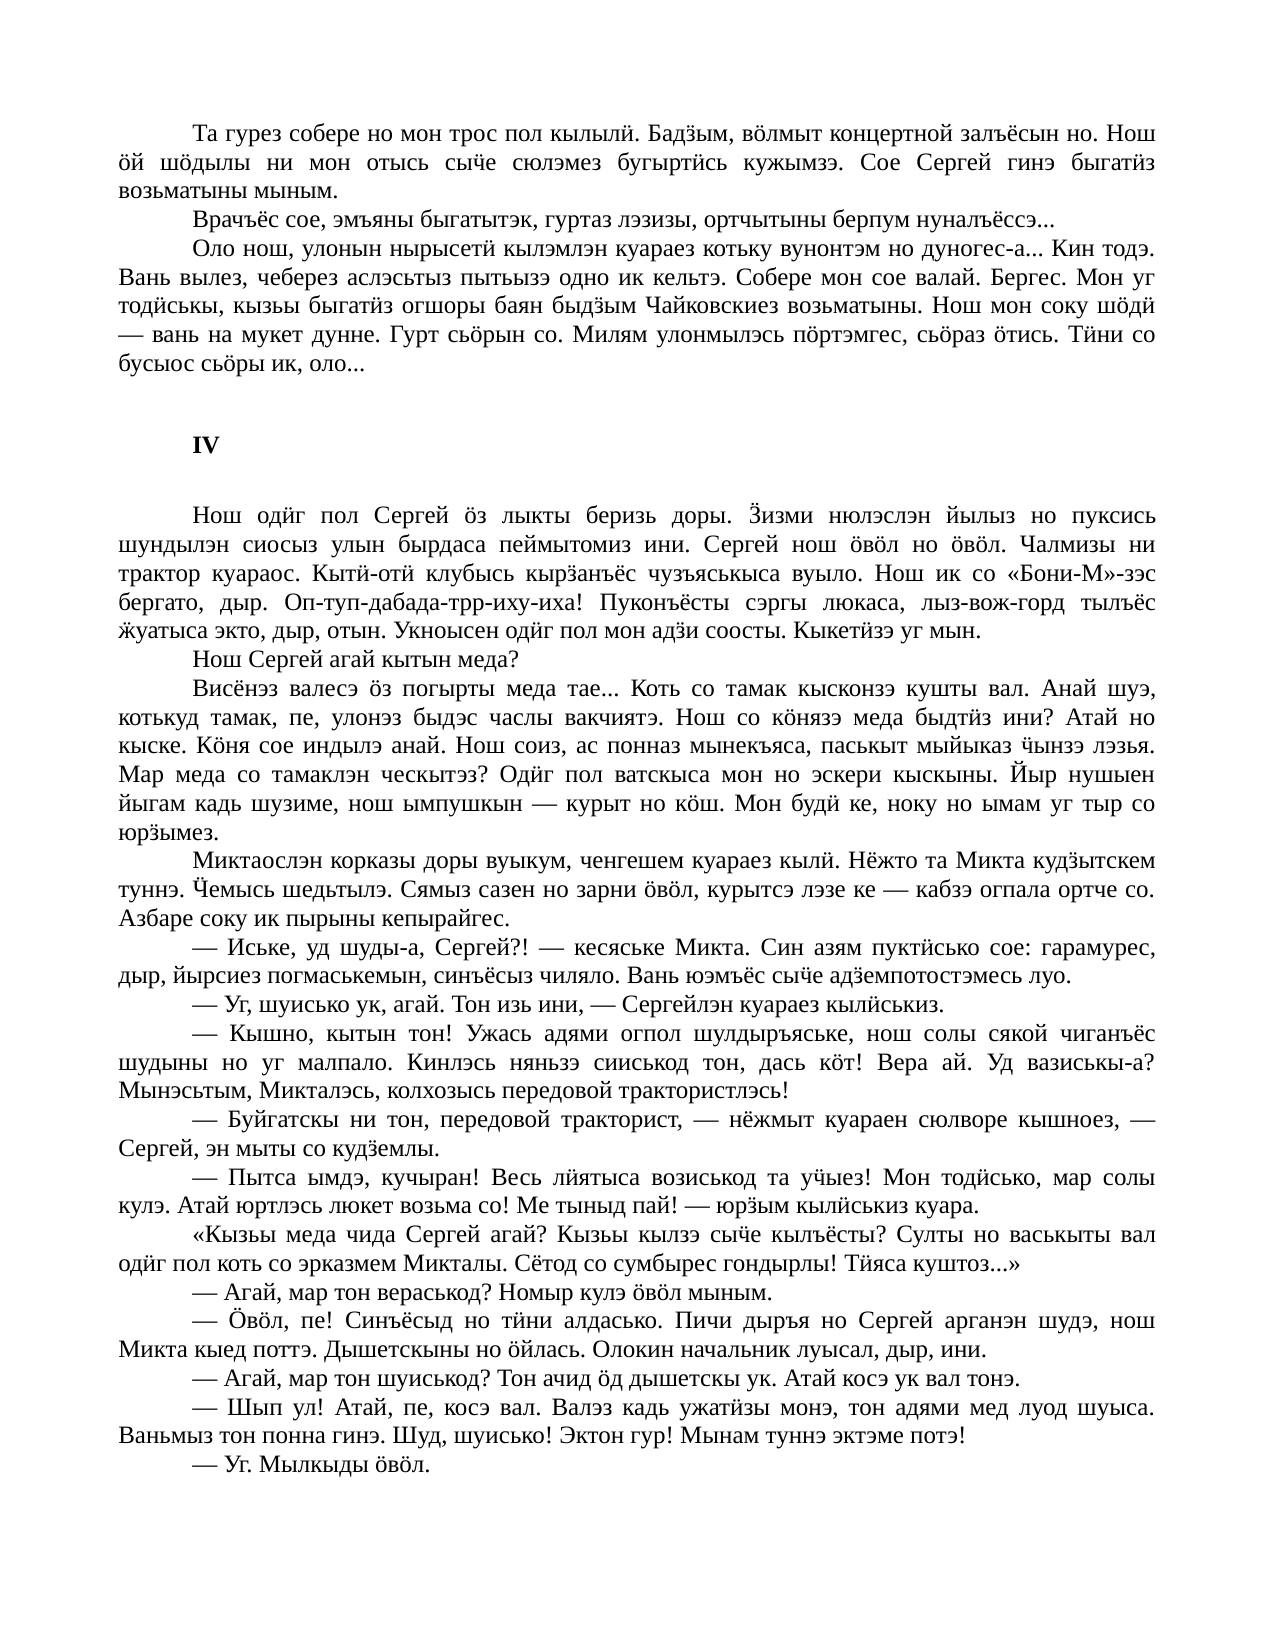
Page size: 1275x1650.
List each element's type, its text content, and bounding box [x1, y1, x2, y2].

text — Уг, шуисько ук, агай. Тон изь ини, — Сергейлэн куараез кылӥськиз. [118, 989, 1157, 1018]
text — Ӧвӧл, пе! Синъёсыд но тӥни алдасько. Пичи дыръя но Сергей арганэн шудэ, нош Микта кыед поттэ. Дышетскыны но ӧйлась. Олокин начальник луысал, дыр, ини. [118, 1306, 1157, 1363]
text Оло нош, улонын нырысетӥ кылэмлэн куараез котьку вунонтэм но дуногес-а... Кин тодэ. Вань вылез, чеберез аслэсьтыз пытьызэ одно ик кельтэ. Собере мон сое валай. Бергес. Мон уг тодӥськы, кызьы быгатӥз огшоры баян быдӟым Чайковскиез возьматыны. Нош мон соку шӧдӥ — вань на мукет дунне. Гурт сьӧрын со. Милям улонмылэсь пӧртэмгес, сьӧраз ӧтись. Тӥни со бусыос сьӧры ик, оло... [118, 233, 1157, 377]
text — Агай, мар тон вераськод? Номыр кулэ ӧвӧл мыным. [118, 1277, 1157, 1306]
text Та гурез собере но мон трос пол кылылӥ. Бадӟым, вӧлмыт концертной залъёсын но. Нош ӧй шӧдылы ни мон отысь сыӵе сюлэмез бугыртӥсь кужымзэ. Сое Сергей гинэ быгатӥз возьматыны мыным. [118, 118, 1157, 204]
text «Кызьы меда чида Сергей агай? Кызьы кылзэ сыӵе кылъёсты? Султы но васькыты вал одӥг пол коть со эрказмем Микталы. Сётод со сумбырес гондырлы! Тӥяса куштоз...» [118, 1219, 1157, 1277]
text — Буйгатскы ни тон, передовой тракторист, — нёжмыт куараен сюлворе кышноез, — Сергей, эн мыты со кудӟемлы. [118, 1104, 1157, 1162]
text — Кышно, кытын тон! Ужась адями огпол шулдыръяське, нош солы сякой чиганъёс шудыны но уг малпало. Кинлэсь няньзэ сииськод тон, дась кӧт! Вера ай. Уд вазиськы-а? Мынэсьтым, Микталэсь, колхозысь передовой трактористлэсь! [118, 1018, 1157, 1104]
text — Иське, уд шуды-а, Сергей?! — кесяське Микта. Син азям пуктӥсько сое: гарамурес, дыр, йырсиез погмаськемын, синъёсыз чиляло. Вань юэмъёс сыӵе адӟемпотостэмесь луо. [118, 932, 1157, 989]
subtitle IV [118, 431, 1157, 459]
text Нош Сергей агай кытын меда? [118, 644, 1157, 673]
text Нош одӥг пол Сергей ӧз лыкты беризь доры. Ӟизми нюлэслэн йылыз но пуксись шундылэн сиосыз улын бырдаса пеймытомиз ини. Сергей нош ӧвӧл но ӧвӧл. Чалмизы ни трактор куараос. Кытӥ-отӥ клубысь кырӟанъёс чузъяськыса вуыло. Нош ик со «Бони-М»-зэс бергато, дыр. Оп-туп-дабада-трр-иху-иха! Пуконъёсты сэргы люкаса, лыз-вож-горд тылъёс ӝуатыса экто, дыр, отын. Укноысен одӥг пол мон адӟи соосты. Кыкетӥзэ уг мын. [118, 501, 1157, 644]
text Миктаослэн корказы доры вуыкум, ченгешем куараез кылӥ. Нёжто та Микта кудӟытскем туннэ. Ӵемысь шедьтылэ. Сямыз сазен но зарни ӧвӧл, курытсэ лэзе ке — кабзэ огпала ортче со. Азбаре соку ик пырыны кепырайгес. [118, 846, 1157, 932]
text Висёнэз валесэ ӧз погырты меда тае... Коть со тамак кысконзэ кушты вал. Анай шуэ, котькуд тамак, пе, улонэз быдэс часлы вакчиятэ. Нош со кӧнязэ меда быдтӥз ини? Атай но кыске. Кӧня сое индылэ анай. Нош соиз, ас понназ мынекъяса, паськыт мыйыказ ӵынзэ лэзья. Мар меда со тамаклэн ческытэз? Одӥг пол ватскыса мон но эскери кыскыны. Йыр нушыен йыгам кадь шузиме, нош ымпушкын — курыт но кӧш. Мон будӥ ке, ноку но ымам уг тыр со юрӟымез. [118, 673, 1157, 846]
text — Уг. Мылкыды ӧвӧл. [118, 1449, 1157, 1478]
text Врачъёс сое, эмъяны быгатытэк, гуртаз лэзизы, ортчытыны берпум нуналъёссэ... [118, 204, 1157, 233]
text — Пытса ымдэ, кучыран! Весь лӥятыса возиськод та уӵыез! Мон тодӥсько, мар солы кулэ. Атай юртлэсь люкет возьма со! Ме тыныд пай! — юрӟым кылӥськиз куара. [118, 1162, 1157, 1219]
text — Шып ул! Атай, пе, косэ вал. Валэз кадь ужатӥзы монэ, тон адями мед луод шуыса. Ваньмыз тон понна гинэ. Шуд, шуисько! Эктон гур! Мынам туннэ эктэме потэ! [118, 1392, 1157, 1449]
text — Агай, мар тон шуиськод? Тон ачид ӧд дышетскы ук. Атай косэ ук вал тонэ. [118, 1363, 1157, 1392]
